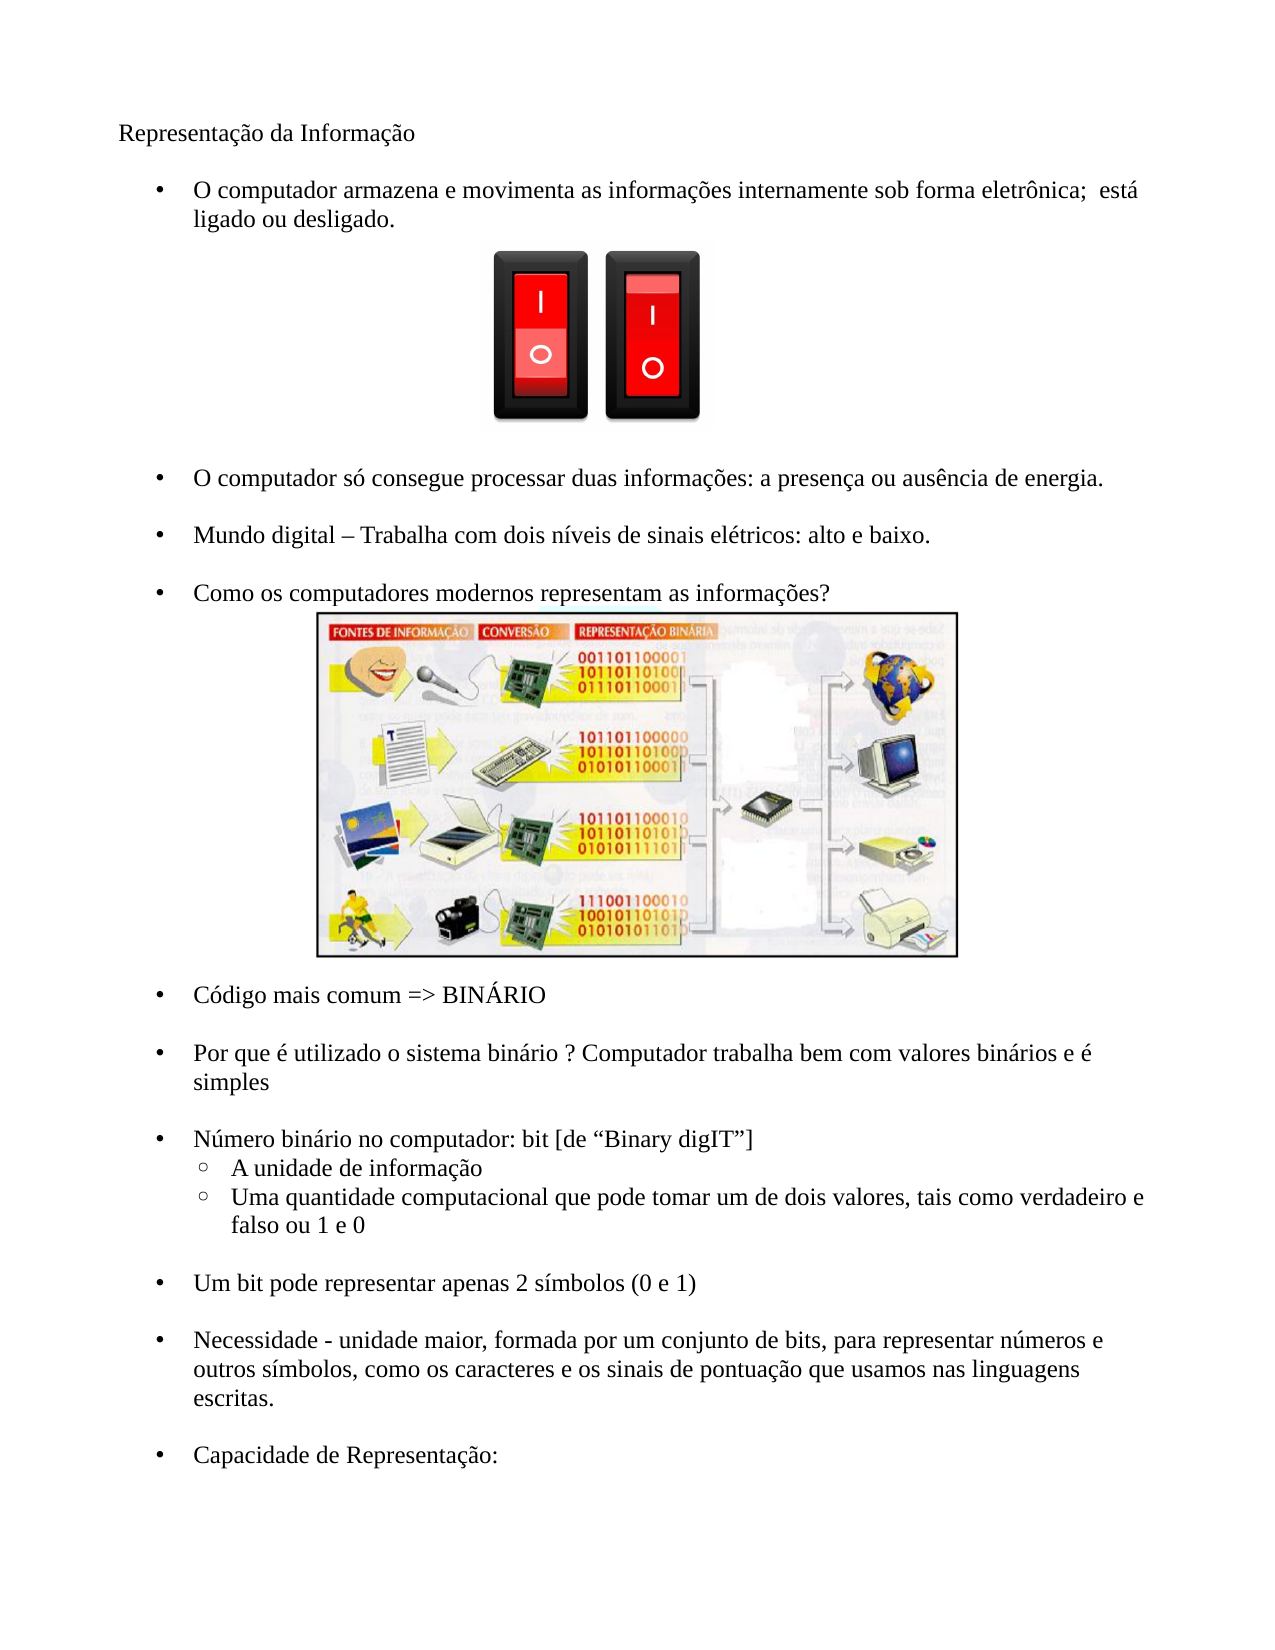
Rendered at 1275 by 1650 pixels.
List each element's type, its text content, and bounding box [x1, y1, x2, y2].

list Como os computadores modernos representam as informações? [156, 578, 1157, 607]
list Uma quantidade computacional que pode tomar um de dois valores, tais como verdadeiro e falso ou 1 e 0 [193, 1182, 1157, 1239]
list Por que é utilizado o sistema binário ? Computador trabalha bem com valores binários e é simples [156, 1038, 1157, 1096]
list Necessidade - unidade maior, formada por um conjunto de bits, para representar números e outros símbolos, como os caracteres e os sinais de pontuação que usamos nas linguagens escritas. [156, 1326, 1157, 1412]
text Representação da Informação [118, 118, 1157, 147]
list Capacidade de Representação: [156, 1441, 1157, 1469]
list Mundo digital – Trabalha com dois níveis de sinais elétricos: alto e baixo. [156, 521, 1157, 549]
list O computador armazena e movimenta as informações internamente sob forma eletrônica; está ligado ou desligado. [156, 176, 1157, 233]
list Código mais comum => BINÁRIO [156, 981, 1157, 1009]
list O computador só consegue processar duas informações: a presença ou ausência de energia. [156, 463, 1157, 492]
list A unidade de informação [193, 1153, 1157, 1182]
picture [479, 239, 714, 430]
list Número binário no computador: bit [de “Binary digIT”] [156, 1124, 1157, 1153]
picture [314, 606, 961, 959]
list Um bit pode representar apenas 2 símbolos (0 e 1) [156, 1268, 1157, 1297]
